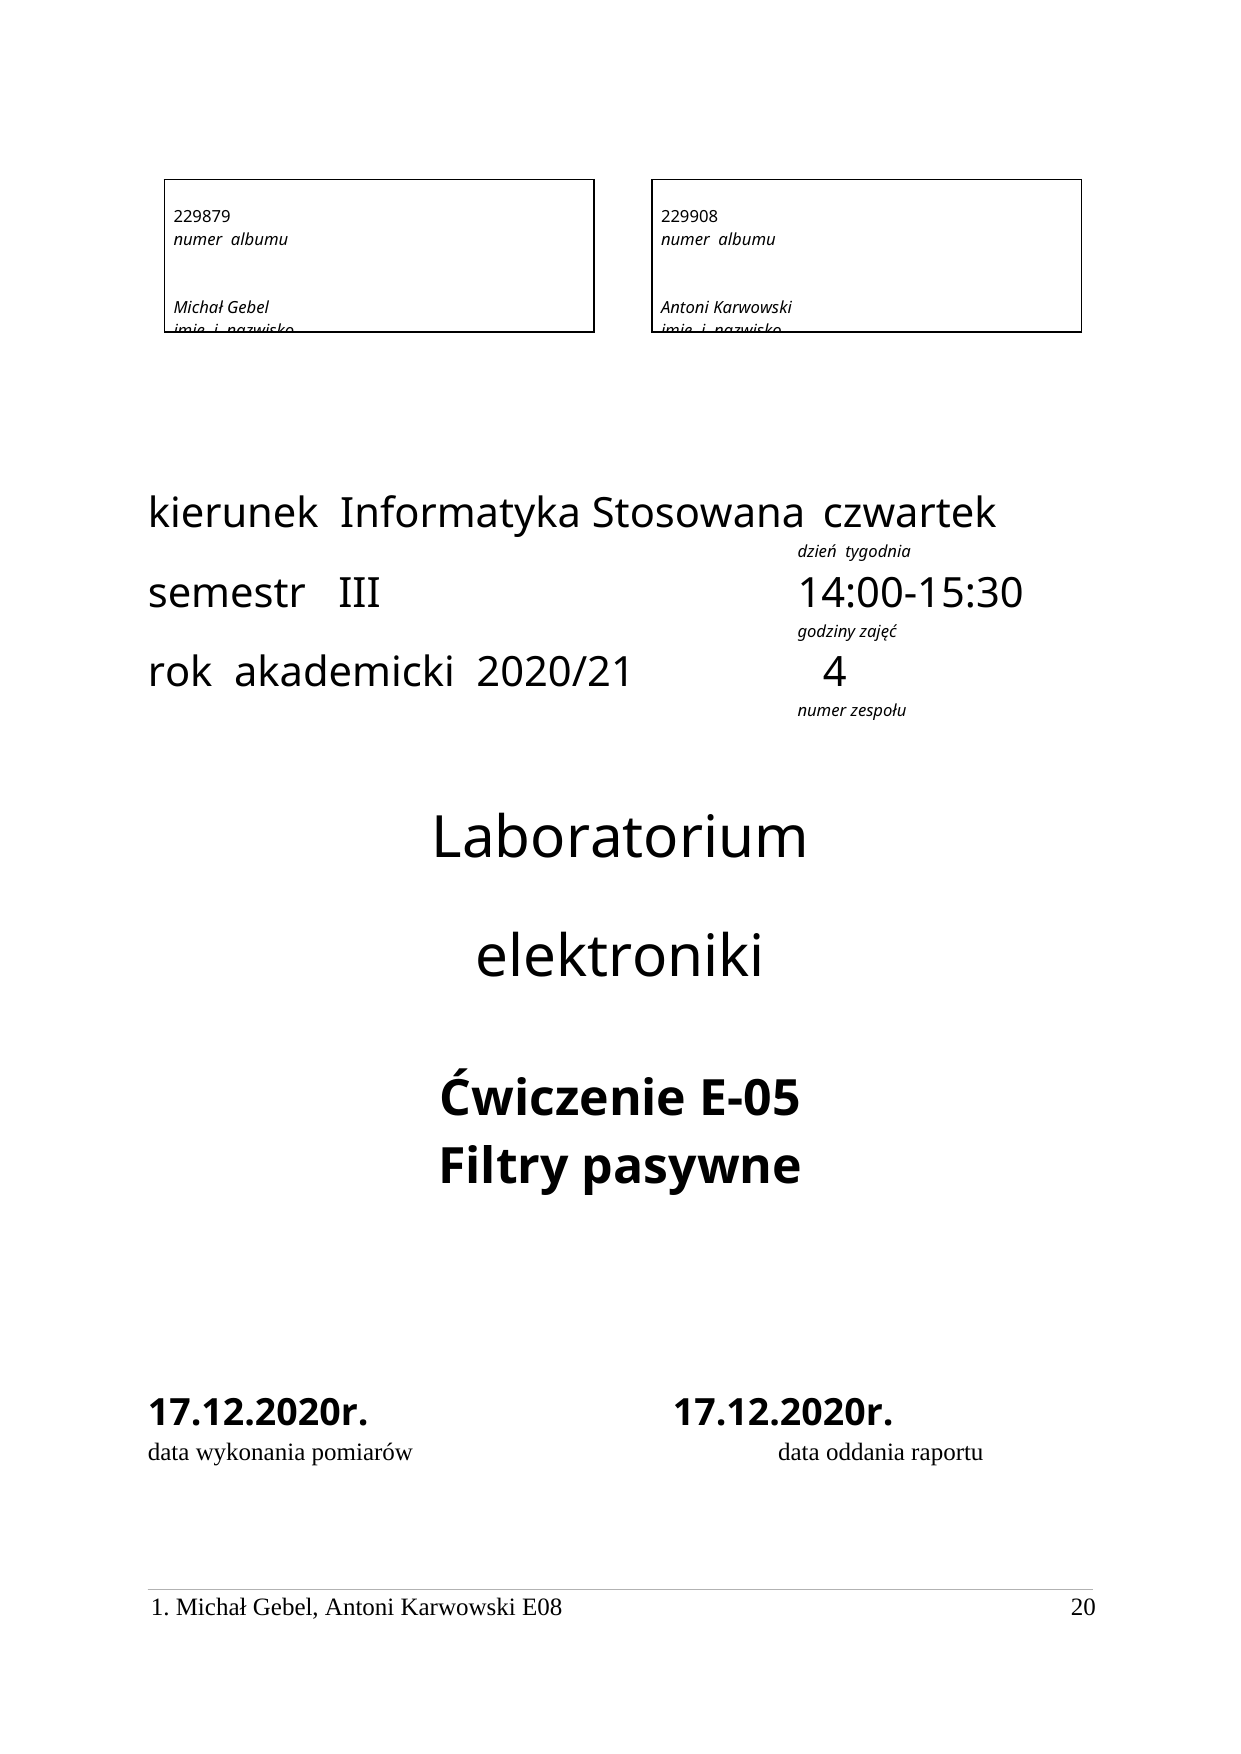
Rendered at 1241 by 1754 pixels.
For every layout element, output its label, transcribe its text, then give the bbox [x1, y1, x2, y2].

text data wykonania pomiarów data oddania raportu [148, 1437, 1093, 1466]
text imię i nazwisko [165, 315, 593, 331]
text numer albumu [661, 228, 1072, 250]
text Ćwiczenie E-05 [148, 1062, 1093, 1130]
text kierunek Informatyka Stosowana czwartek [148, 483, 1093, 540]
text Antoni Karwowski [661, 296, 1072, 315]
text Filtry pasywne [148, 1130, 1093, 1198]
text rok akademicki 2020/21 4 [148, 642, 1093, 699]
text 229908 [661, 205, 1072, 228]
text imię i nazwisko [653, 315, 1081, 331]
subtitle Laboratorium elektroniki [148, 795, 1093, 994]
text Michał Gebel [173, 296, 585, 315]
text numer albumu [173, 228, 585, 250]
text numer zespołu [148, 699, 1093, 721]
text 17.12.2020r. 17.12.2020r. [148, 1386, 1093, 1437]
text semestr III 14:00-15:30 [148, 562, 1093, 619]
text godziny zajęć [148, 619, 1093, 642]
text 229879 [173, 205, 585, 228]
text dzień tygodnia [148, 540, 1093, 562]
